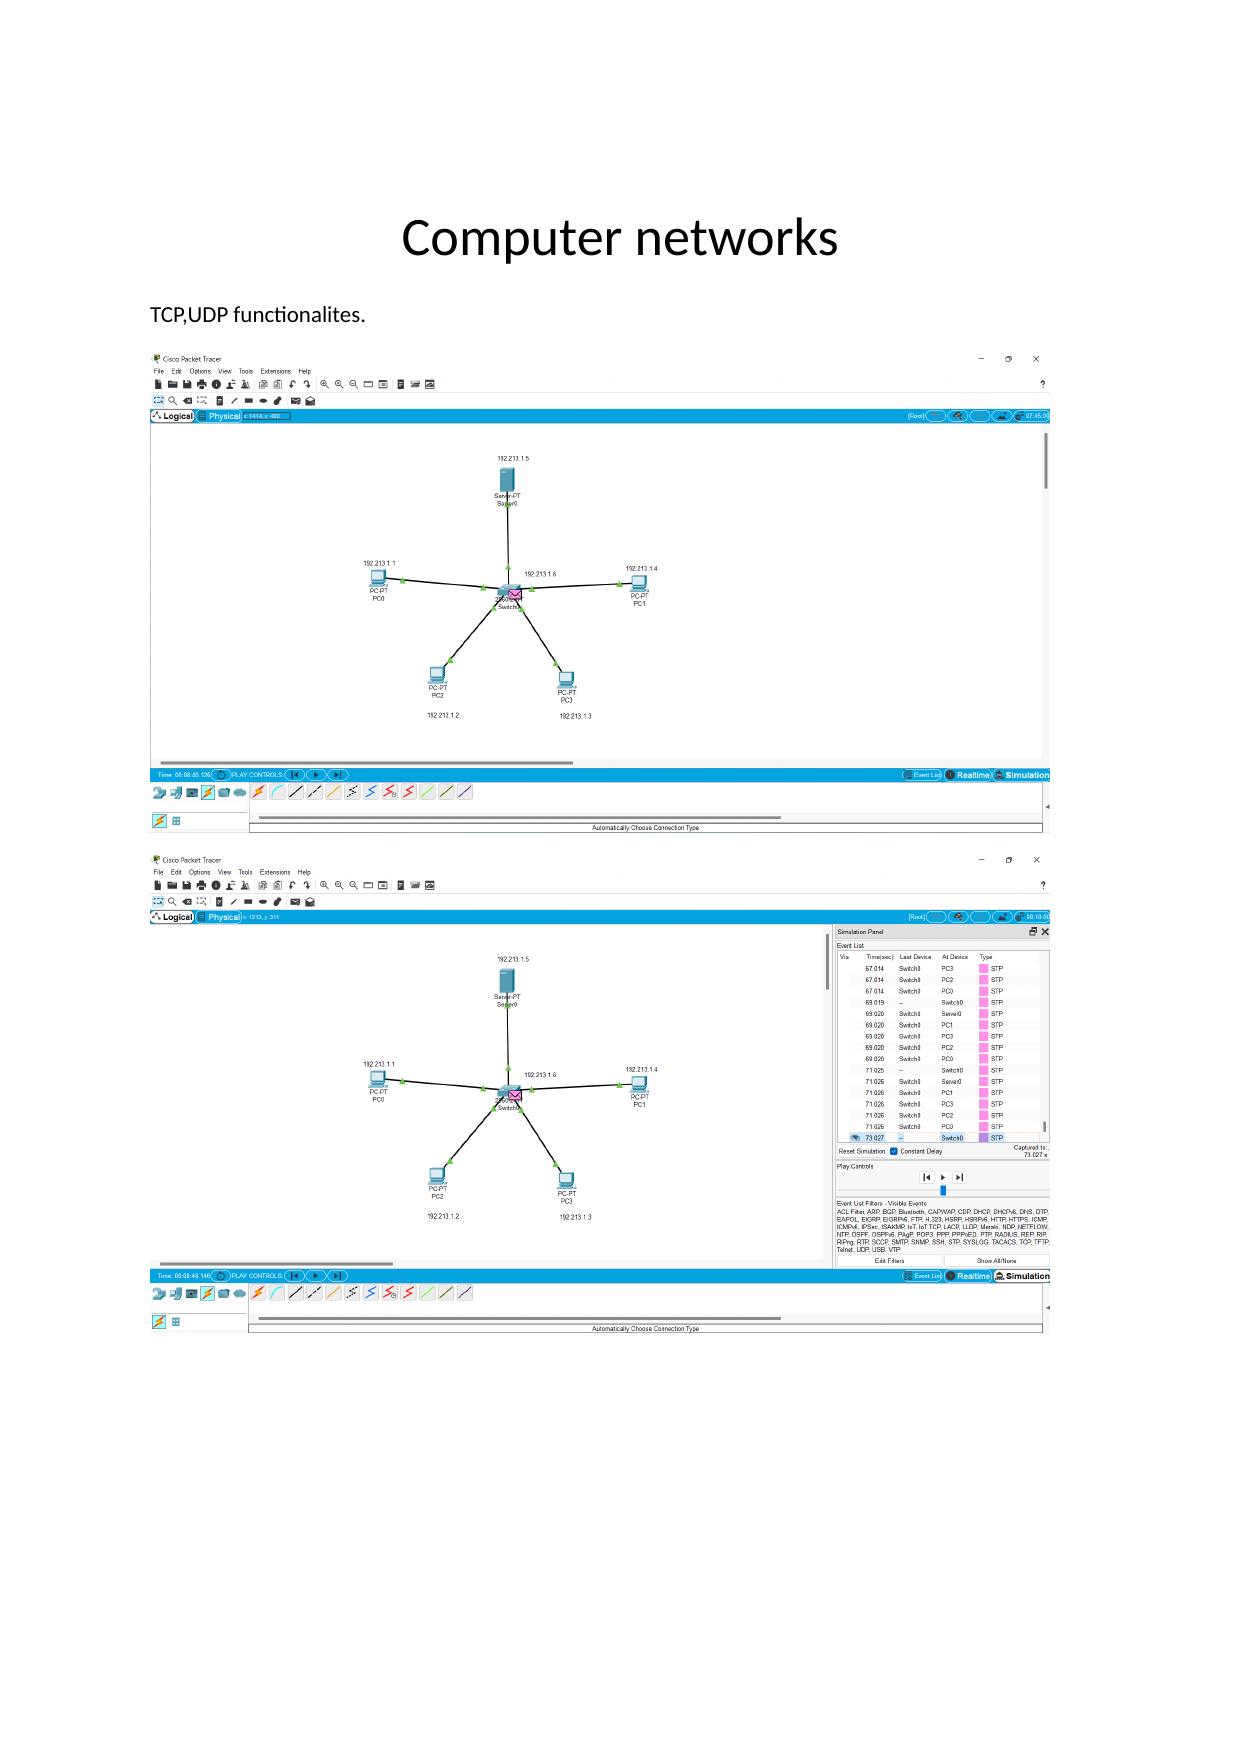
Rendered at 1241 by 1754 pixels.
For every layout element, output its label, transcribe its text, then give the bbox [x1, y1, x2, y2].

text TCP,UDP functionalites. [150, 300, 1090, 328]
text Computer networks [150, 203, 1090, 269]
